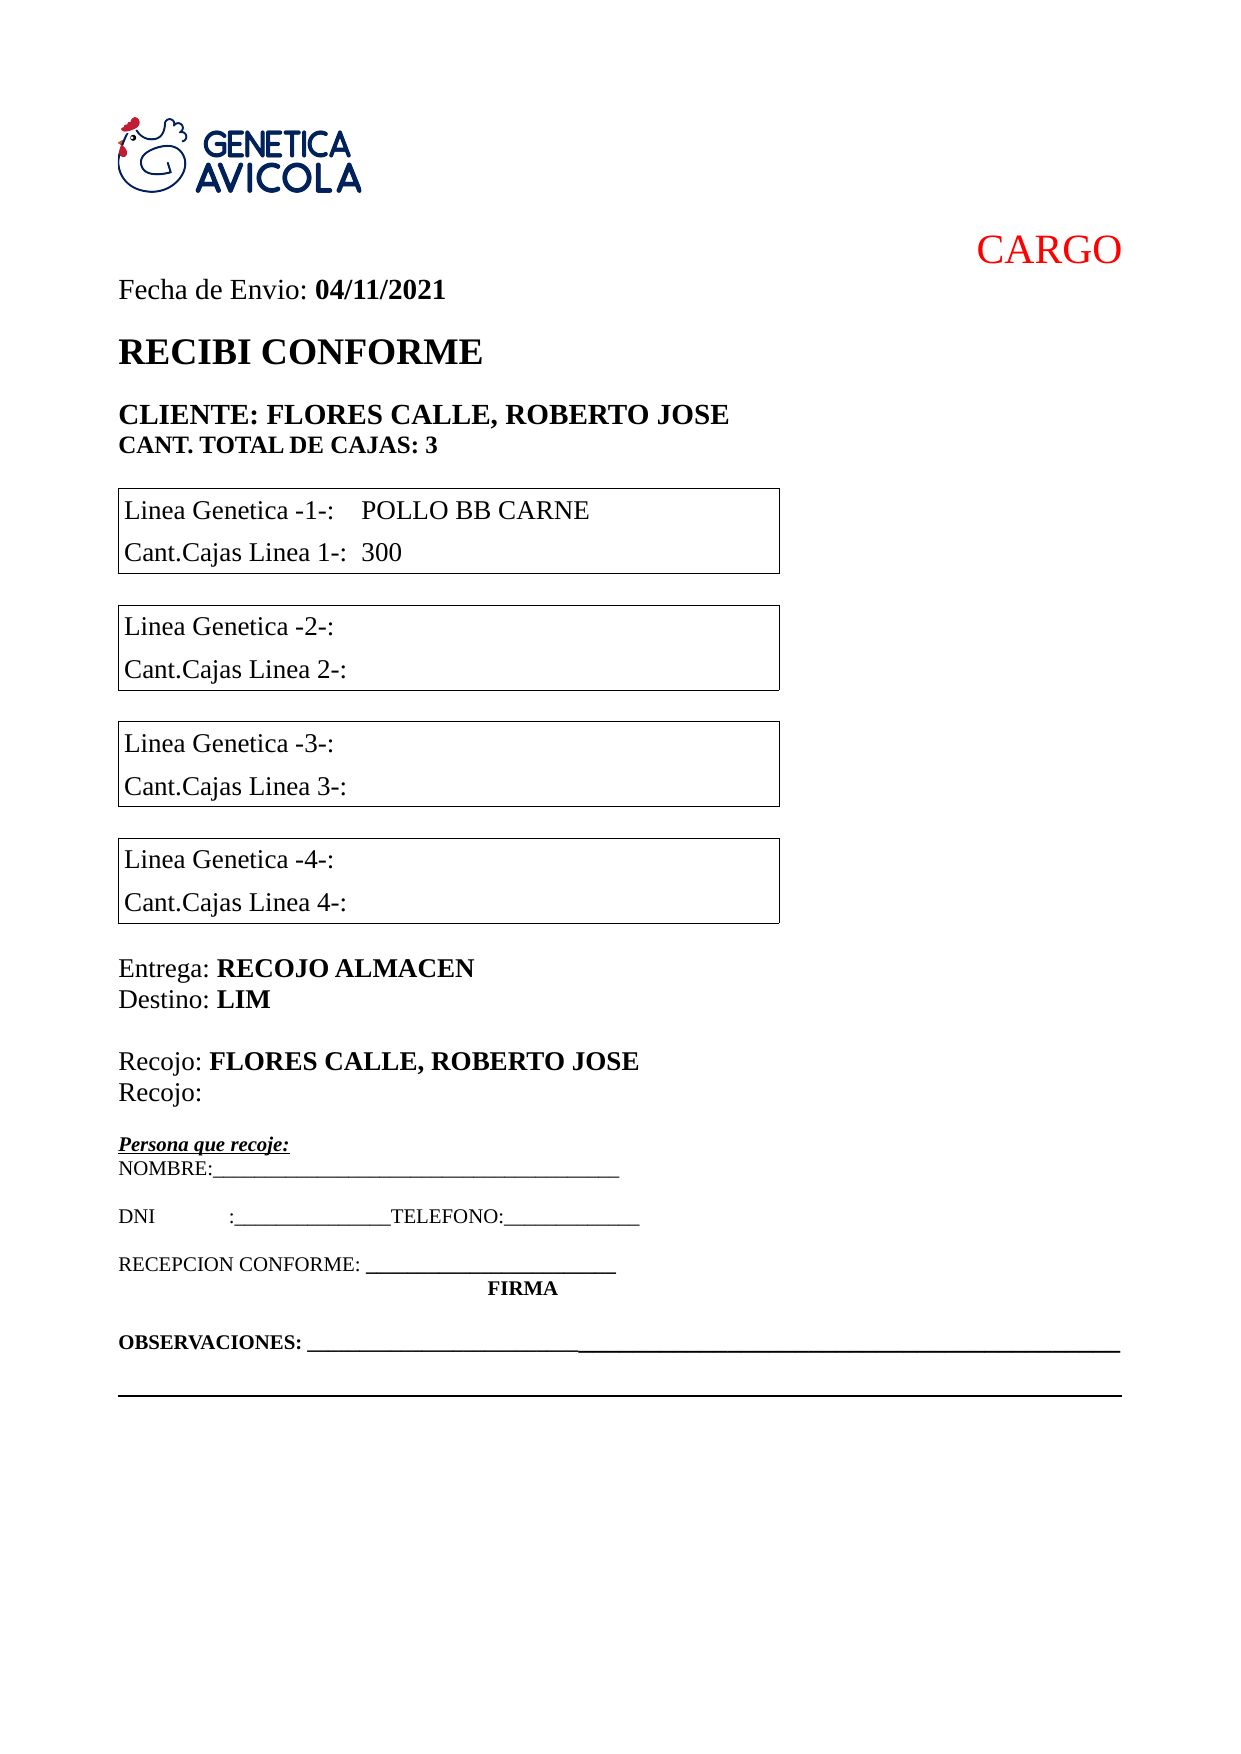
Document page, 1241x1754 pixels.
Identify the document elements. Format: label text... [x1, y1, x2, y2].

table_cell [118, 691, 356, 721]
text Entrega: RECOJO ALMACEN [118, 952, 1122, 983]
table_cell Cant.Cajas Linea 4-: [119, 880, 356, 923]
table_cell Cant.Cajas Linea 2-: [119, 647, 356, 690]
text CANT. TOTAL DE CAJAS: 3 [118, 431, 1122, 459]
table_cell Cant.Cajas Linea 1-: [119, 531, 356, 573]
table_cell [356, 647, 779, 690]
text OBSERVACIONES: __________________________________________________________________ [118, 1324, 1122, 1355]
table_cell Linea Genetica -4-: [119, 839, 356, 880]
text Persona que recoje: [118, 1132, 1122, 1156]
text CARGO [118, 224, 1122, 272]
text Recojo: FLORES CALLE, ROBERTO JOSE [118, 1045, 1122, 1076]
table_cell [118, 574, 356, 604]
table_header POLLO BB CARNE [356, 489, 779, 531]
table_cell Linea Genetica -2-: [119, 606, 356, 647]
table_cell [356, 807, 779, 838]
table_cell [356, 574, 779, 604]
table_cell Linea Genetica -3-: [119, 722, 356, 764]
text FIRMA [118, 1276, 1122, 1300]
text Fecha de Envio: 04/11/2021 [118, 272, 1122, 306]
text DNI :_______________TELEFONO:_____________ [118, 1204, 1122, 1228]
table_cell [356, 839, 779, 880]
table_cell [356, 880, 779, 923]
table_cell [118, 807, 356, 838]
table_cell [356, 764, 779, 806]
table_header Linea Genetica -1-: [119, 489, 356, 531]
text RECEPCION CONFORME: ________________________ [118, 1252, 1122, 1276]
picture [117, 117, 362, 193]
table_cell [356, 606, 779, 647]
text NOMBRE:_______________________________________ [118, 1156, 1122, 1180]
table_cell [356, 722, 779, 764]
table_cell 300 [356, 531, 779, 573]
table_cell [356, 691, 779, 721]
text Destino: LIM [118, 983, 1122, 1014]
text Recojo: [118, 1076, 1122, 1108]
text CLIENTE: FLORES CALLE, ROBERTO JOSE [118, 397, 1122, 431]
table_cell Cant.Cajas Linea 3-: [119, 764, 356, 806]
text RECIBI CONFORME [118, 330, 1122, 373]
